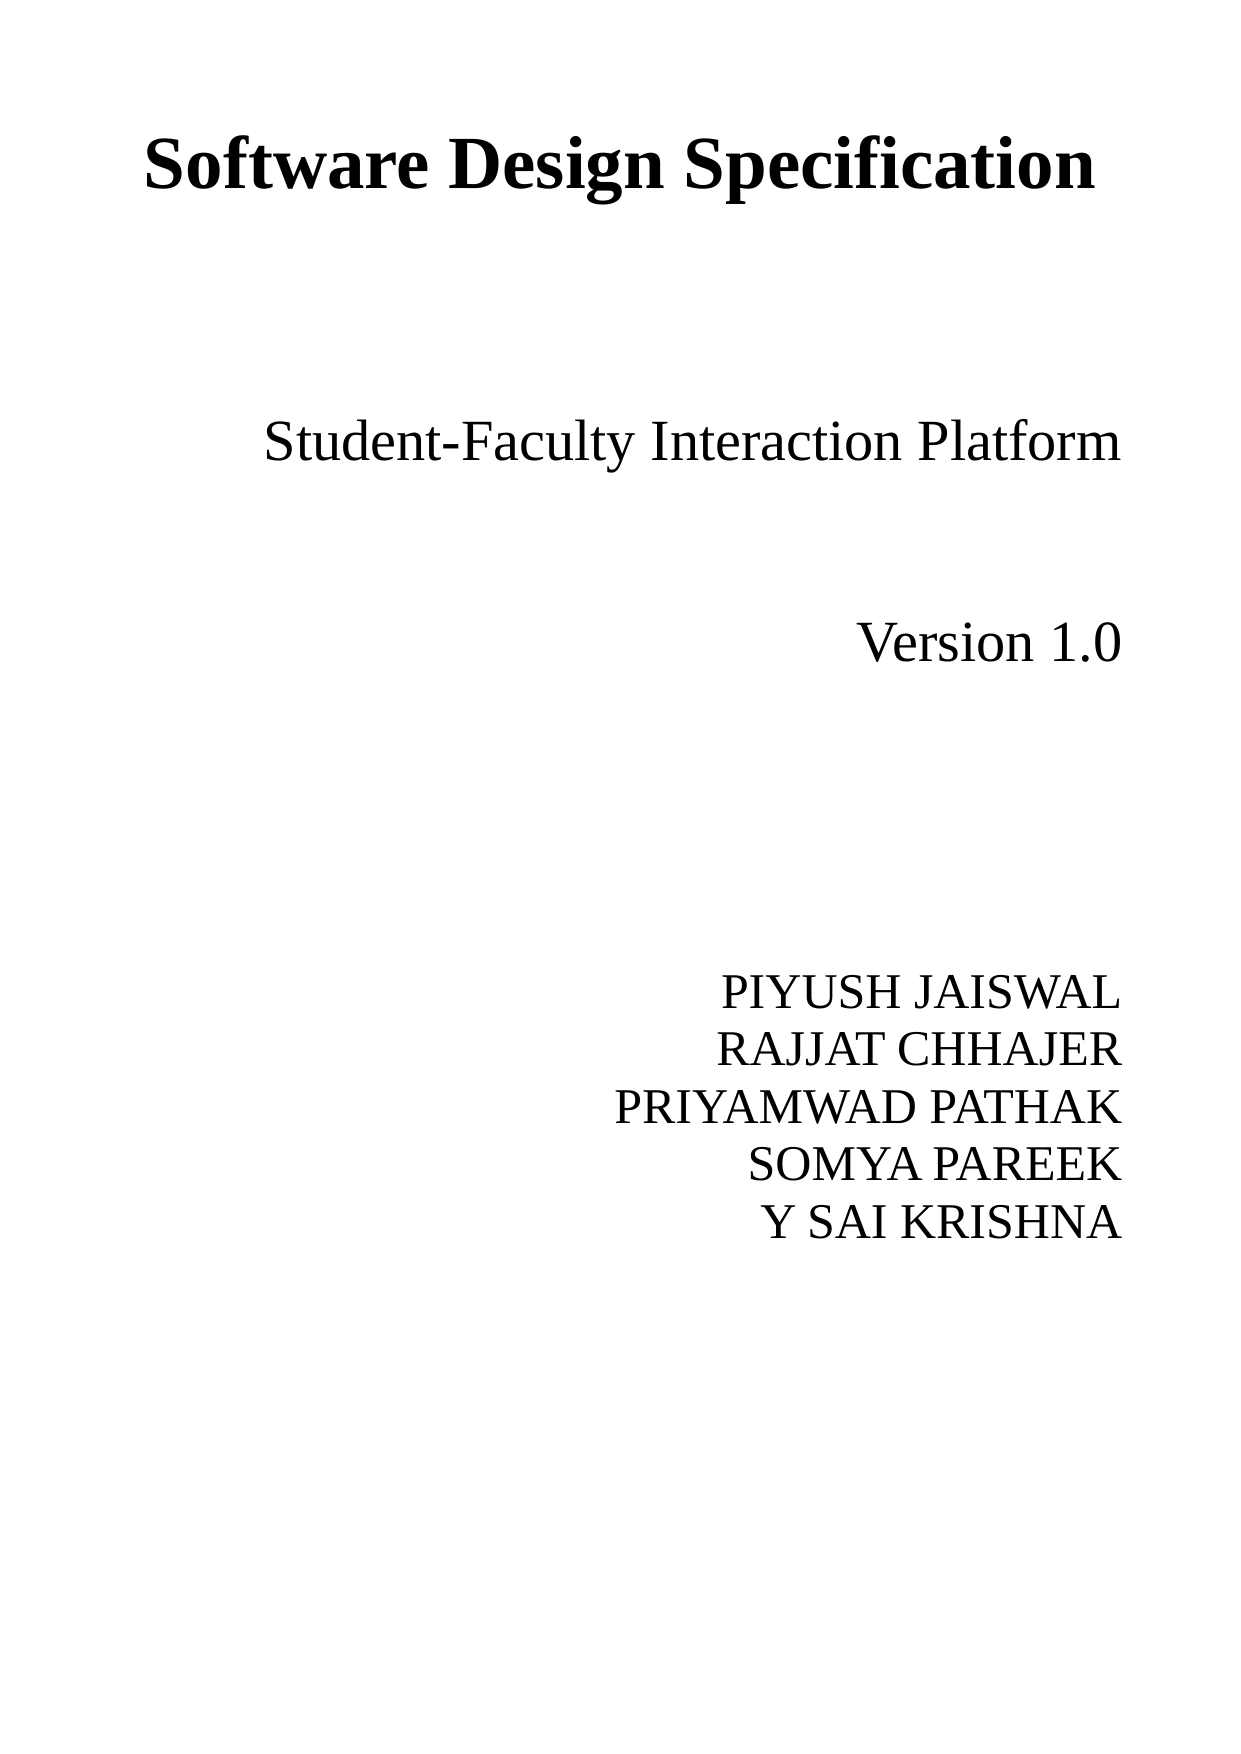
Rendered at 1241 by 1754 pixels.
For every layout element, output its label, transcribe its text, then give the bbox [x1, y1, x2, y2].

text PRIYAMWAD PATHAK [118, 1076, 1122, 1134]
text Version 1.0 [118, 607, 1122, 674]
text RAJJAT CHHAJER [118, 1019, 1122, 1076]
text Student-Faculty Interaction Platform [118, 406, 1122, 473]
text Software Design Specification [118, 118, 1122, 204]
text PIYUSH JAISWAL [118, 961, 1122, 1019]
text Y SAI KRISHNA [118, 1191, 1122, 1249]
text SOMYA PAREEK [118, 1134, 1122, 1191]
